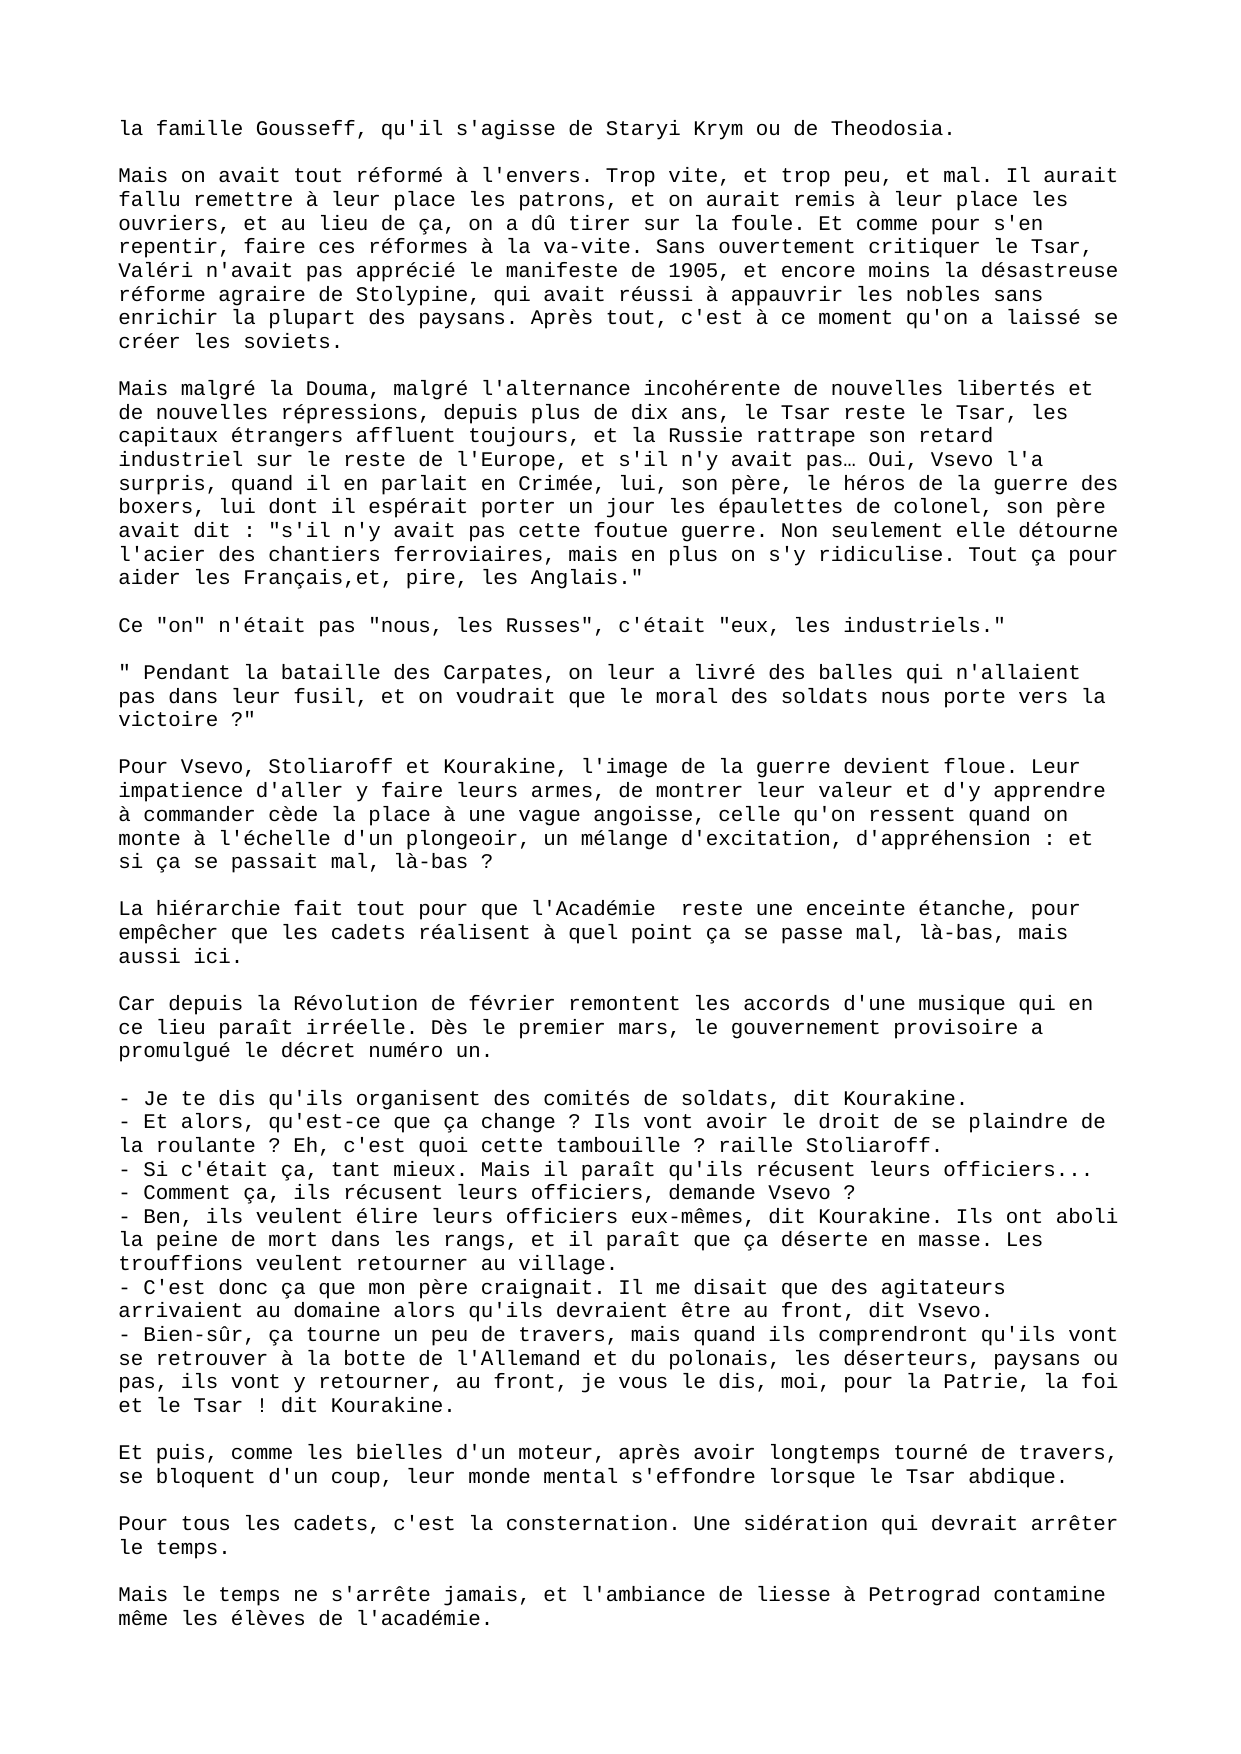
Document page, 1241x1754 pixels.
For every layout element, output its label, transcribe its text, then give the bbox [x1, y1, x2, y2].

text Mais malgré la Douma, malgré l'alternance incohérente de nouvelles libertés et de nouvelles répressions, depuis plus de dix ans, le Tsar reste le Tsar, les capitaux étrangers affluent toujours, et la Russie rattrape son retard industriel sur le reste de l'Europe, et s'il n'y avait pas… Oui, Vsevo l'a surpris, quand il en parlait en Crimée, lui, son père, le héros de la guerre des boxers, lui dont il espérait porter un jour les épaulettes de colonel, son père avait dit : "s'il n'y avait pas cette foutue guerre. Non seulement elle détourne l'acier des chantiers ferroviaires, mais en plus on s'y ridiculise. Tout ça pour aider les Français,et, pire, les Anglais." [118, 378, 1122, 591]
text la famille Gousseff, qu'il s'agisse de Staryi Krym ou de Theodosia. [118, 118, 1122, 142]
text - Si c'était ça, tant mieux. Mais il paraît qu'ils récusent leurs officiers... [118, 1158, 1122, 1182]
text - Bien-sûr, ça tourne un peu de travers, mais quand ils comprendront qu'ils vont se retrouver à la botte de l'Allemand et du polonais, les déserteurs, paysans ou pas, ils vont y retourner, au front, je vous le dis, moi, pour la Patrie, la foi et le Tsar ! dit Kourakine. [118, 1324, 1122, 1419]
text - Je te dis qu'ils organisent des comités de soldats, dit Kourakine. [118, 1088, 1122, 1111]
text Pour tous les cadets, c'est la consternation. Une sidération qui devrait arrêter le temps. [118, 1513, 1122, 1561]
text - C'est donc ça que mon père craignait. Il me disait que des agitateurs arrivaient au domaine alors qu'ils devraient être au front, dit Vsevo. [118, 1277, 1122, 1324]
text Pour Vsevo, Stoliaroff et Kourakine, l'image de la guerre devient floue. Leur impatience d'aller y faire leurs armes, de montrer leur valeur et d'y apprendre à commander cède la place à une vague angoisse, celle qu'on ressent quand on monte à l'échelle d'un plongeoir, un mélange d'excitation, d'appréhension : et si ça se passait mal, là-bas ? [118, 757, 1122, 875]
text Et puis, comme les bielles d'un moteur, après avoir longtemps tourné de travers, se bloquent d'un coup, leur monde mental s'effondre lorsque le Tsar abdique. [118, 1442, 1122, 1489]
text - Ben, ils veulent élire leurs officiers eux-mêmes, dit Kourakine. Ils ont aboli la peine de mort dans les rangs, et il paraît que ça déserte en masse. Les trouffions veulent retourner au village. [118, 1206, 1122, 1277]
text Mais on avait tout réformé à l'envers. Trop vite, et trop peu, et mal. Il aurait fallu remettre à leur place les patrons, et on aurait remis à leur place les ouvriers, et au lieu de ça, on a dû tirer sur la foule. Et comme pour s'en repentir, faire ces réformes à la va-vite. Sans ouvertement critiquer le Tsar, Valéri n'avait pas apprécié le manifeste de 1905, et encore moins la désastreuse réforme agraire de Stolypine, qui avait réussi à appauvrir les nobles sans enrichir la plupart des paysans. Après tout, c'est à ce moment qu'on a laissé se créer les soviets. [118, 165, 1122, 354]
text " Pendant la bataille des Carpates, on leur a livré des balles qui n'allaient pas dans leur fusil, et on voudrait que le moral des soldats nous porte vers la victoire ?" [118, 662, 1122, 733]
text Car depuis la Révolution de février remontent les accords d'une musique qui en ce lieu paraît irréelle. Dès le premier mars, le gouvernement provisoire a promulgué le décret numéro un. [118, 993, 1122, 1064]
text - Comment ça, ils récusent leurs officiers, demande Vsevo ? [118, 1182, 1122, 1206]
text Ce "on" n'était pas "nous, les Russes", c'était "eux, les industriels." [118, 615, 1122, 638]
text La hiérarchie fait tout pour que l'Académie reste une enceinte étanche, pour empêcher que les cadets réalisent à quel point ça se passe mal, là-bas, mais aussi ici. [118, 898, 1122, 969]
text Mais le temps ne s'arrête jamais, et l'ambiance de liesse à Petrograd contamine même les élèves de l'académie. [118, 1584, 1122, 1631]
text - Et alors, qu'est-ce que ça change ? Ils vont avoir le droit de se plaindre de la roulante ? Eh, c'est quoi cette tambouille ? raille Stoliaroff. [118, 1111, 1122, 1158]
